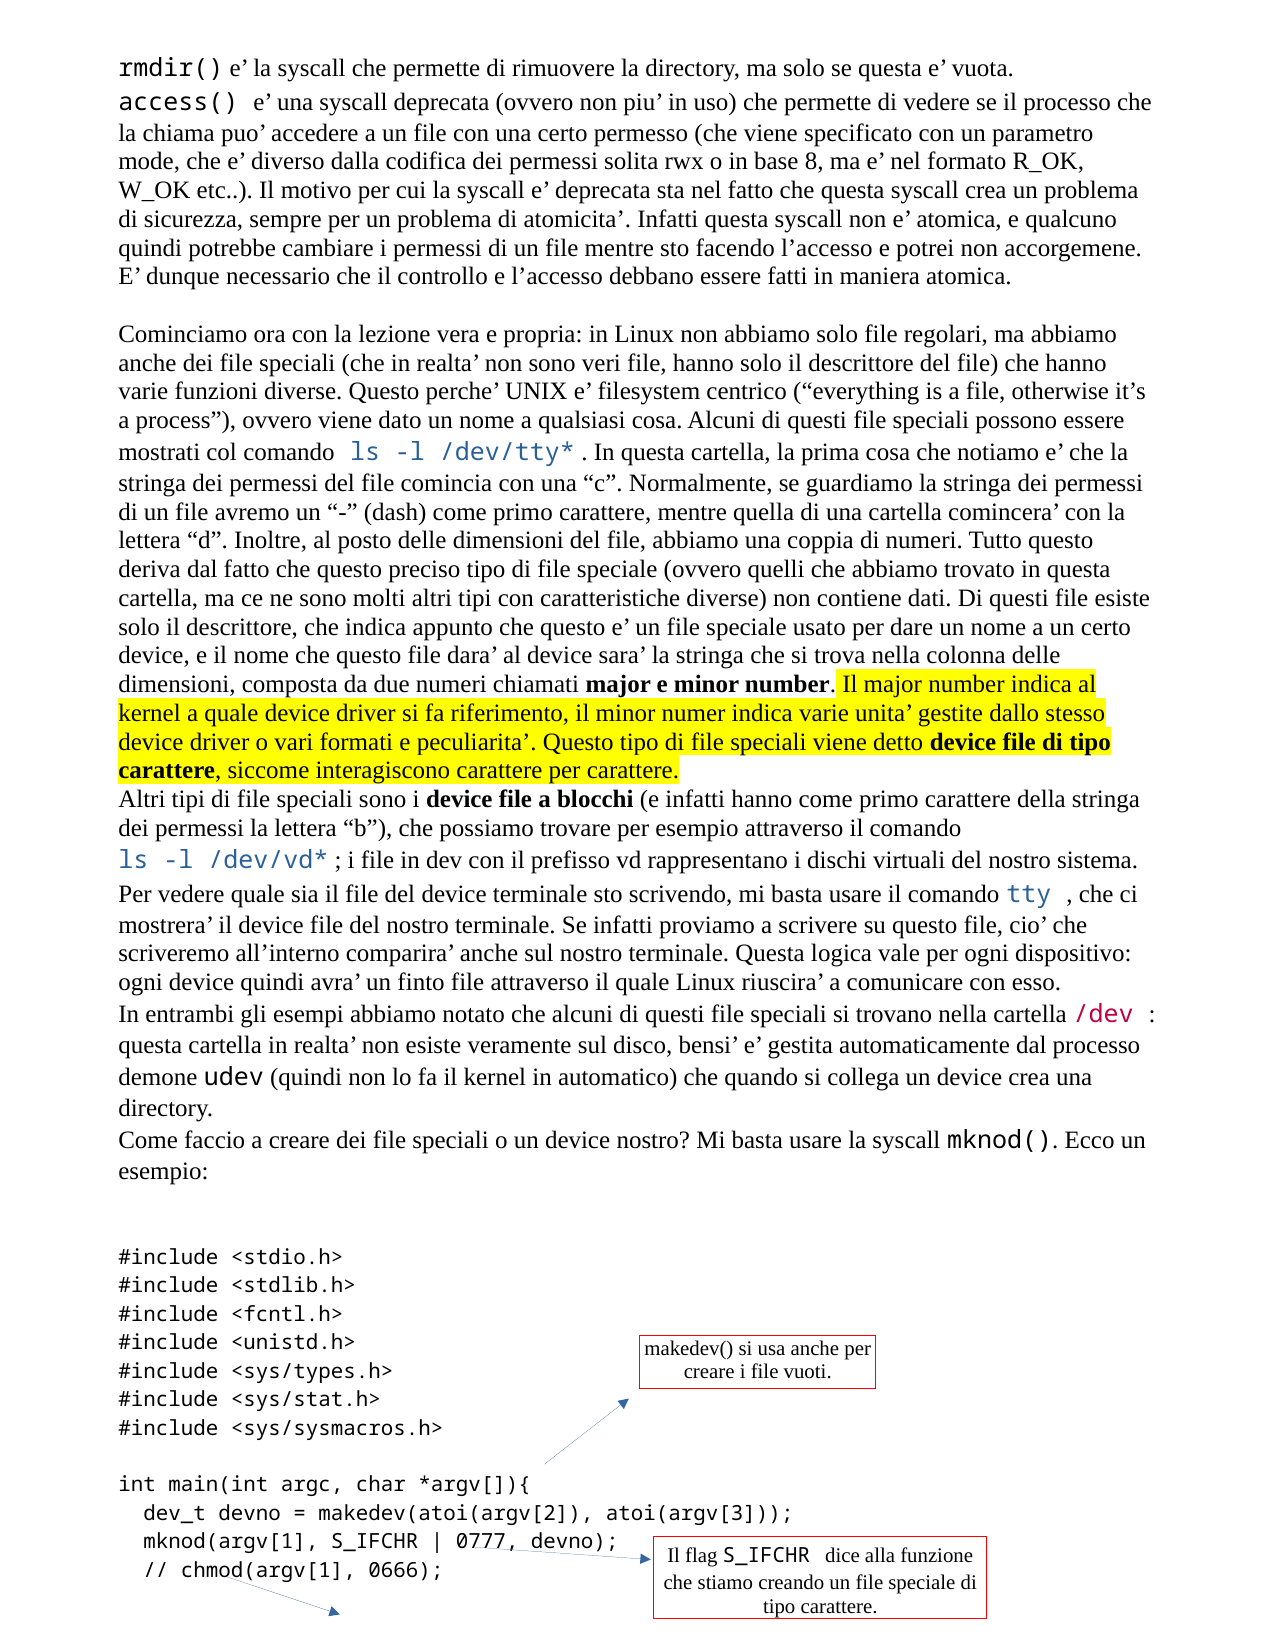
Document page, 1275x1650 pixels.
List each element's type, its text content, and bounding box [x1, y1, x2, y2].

text #include <sys/sysmacros.h> [118, 1413, 608, 1441]
text #include <sys/types.h> [876, 1356, 1157, 1384]
text Cominciamo ora con la lezione vera e propria: in Linux non abbiamo solo file regolari, ma abbiamo anche dei file speciali (che in realta’ non sono veri file, hanno solo il descrittore del file) che hanno varie funzioni diverse. Questo perche’ UNIX e’ filesystem centrico (“everything is a file, otherwise it’s a process”), ovvero viene dato un nome a qualsiasi cosa. Alcuni di questi file speciali possono essere mostrati col comando ls -l /dev/tty* . In questa cartella, la prima cosa che notiamo e’ che la stringa dei permessi del file comincia con una “c”. Normalmente, se guardiamo la stringa dei permessi di un file avremo un “-” (dash) come primo carattere, mentre quella di una cartella comincera’ con la lettera “d”. Inoltre, al posto delle dimensioni del file, abbiamo una coppia di numeri. Tutto questo deriva dal fatto che questo preciso tipo di file speciale (ovvero quelli che abbiamo trovato in questa cartella, ma ce ne sono molti altri tipi con caratteristiche diverse) non contiene dati. Di questi file esiste solo il descrittore, che indica appunto che questo e’ un file speciale usato per dare un nome a un certo device, e il nome che questo file dara’ al device sara’ la stringa che si trova nella colonna delle dimensioni, composta da due numeri chiamati major e minor number. Il major number indica al kernel a quale device driver si fa riferimento, il minor numer indica varie unita’ gestite dallo stesso device driver o vari formati e peculiarita’. Questo tipo di file speciali viene detto device file di tipo carattere, siccome interagiscono carattere per carattere. [118, 319, 1157, 784]
text rmdir() e’ la syscall che permette di rimuovere la directory, ma solo se questa e’ vuota. [118, 49, 1157, 83]
text In entrambi gli esempi abbiamo notato che alcuni di questi file speciali si trovano nella cartella /dev : questa cartella in realta’ non esiste veramente sul disco, bensi’ e’ gestita automaticamente dal processo demone udev (quindi non lo fa il kernel in automatico) che quando si collega un device crea una directory. [118, 996, 1157, 1122]
text ls -l /dev/vd* ; i file in dev con il prefisso vd rappresentano i dischi virtuali del nostro sistema. [118, 842, 1157, 876]
text Per vedere quale sia il file del device terminale sto scrivendo, mi basta usare il comando tty , che ci mostrera’ il device file del nostro terminale. Se infatti proviamo a scrivere su questo file, cio’ che scriveremo all’interno comparira’ anche sul nostro terminale. Questa logica vale per ogni dispositivo: ogni device quindi avra’ un finto file attraverso il quale Linux riuscira’ a comunicare con esso. [118, 876, 1157, 996]
text #include <sys/types.h> [118, 1356, 639, 1384]
text #include <unistd.h> [118, 1327, 1157, 1356]
text // chmod(argv[1], 0666); [118, 1555, 653, 1583]
text #include <fcntl.h> [118, 1299, 1157, 1327]
text // chmod(argv[1], 0666); [654, 1555, 986, 1583]
text // chmod(argv[1], 0666); [987, 1555, 1157, 1583]
text Altri tipi di file speciali sono i device file a blocchi (e infatti hanno come primo carattere della stringa dei permessi la lettera “b”), che possiamo trovare per esempio attraverso il comando [118, 784, 1157, 842]
text dev_t devno = makedev(atoi(argv[2]), atoi(argv[3])); [118, 1498, 1157, 1526]
text #include <sys/stat.h> [118, 1384, 1157, 1413]
text [576, 1413, 1157, 1441]
text int main(int argc, char *argv[]){ [118, 1469, 1157, 1498]
text #include <sys/types.h> [640, 1356, 875, 1384]
text #include <stdio.h> [118, 1242, 1157, 1270]
text #include <stdlib.h> [118, 1270, 1157, 1299]
text mknod(argv[1], S_IFCHR | 0777, devno); [118, 1526, 1157, 1555]
text Come faccio a creare dei file speciali o un device nostro? Mi basta usare la syscall mknod(). Ecco un esempio: [118, 1122, 1157, 1184]
text access() e’ una syscall deprecata (ovvero non piu’ in uso) che permette di vedere se il processo che la chiama puo’ accedere a un file con una certo permesso (che viene specificato con un parametro mode, che e’ diverso dalla codifica dei permessi solita rwx o in base 8, ma e’ nel formato R_OK, W_OK etc..). Il motivo per cui la syscall e’ deprecata sta nel fatto che questa syscall crea un problema di sicurezza, sempre per un problema di atomicita’. Infatti questa syscall non e’ atomica, e qualcuno quindi potrebbe cambiare i permessi di un file mentre sto facendo l’accesso e potrei non accorgemene. E’ dunque necessario che il controllo e l’accesso debbano essere fatti in maniera atomica. [118, 83, 1157, 290]
